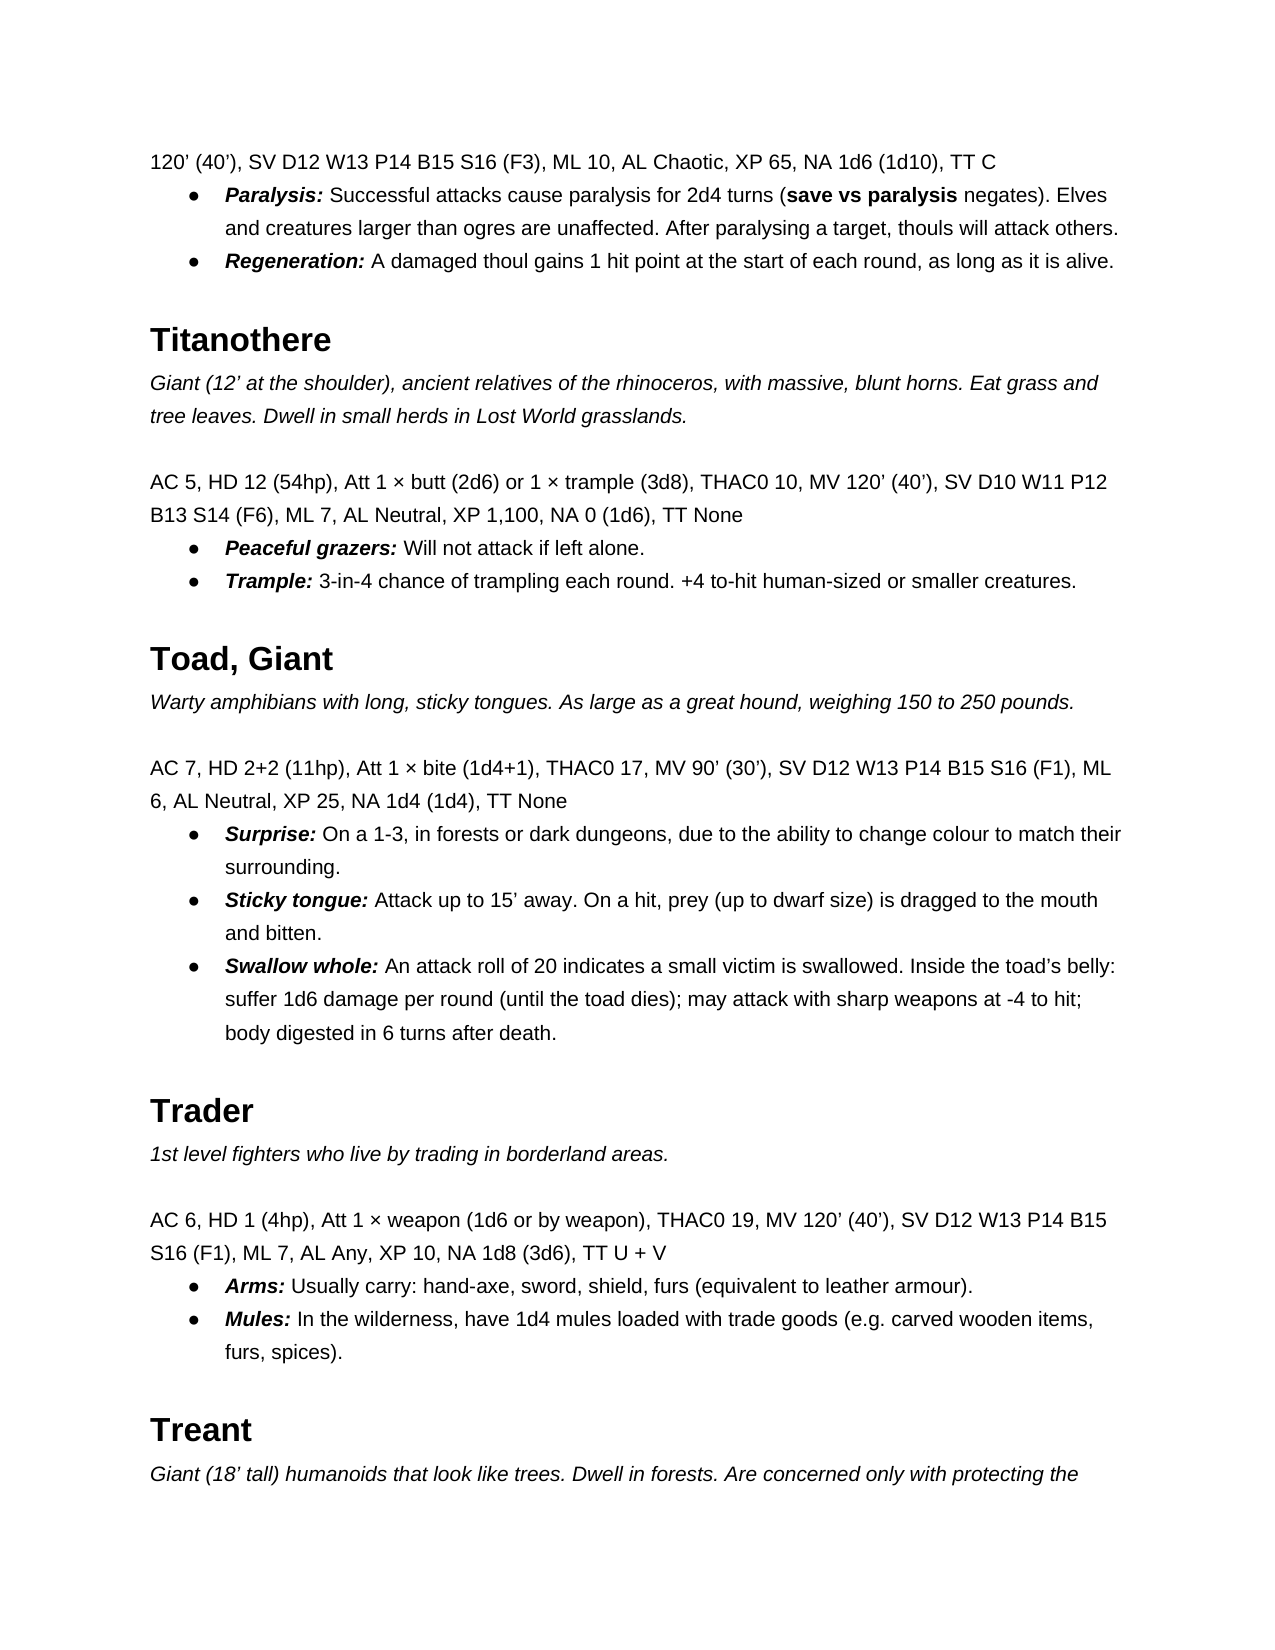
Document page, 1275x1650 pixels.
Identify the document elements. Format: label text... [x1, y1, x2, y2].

text AC 7, HD 2+2 (11hp), Att 1 × bite (1d4+1), THAC0 17, MV 90’ (30’), SV D12 W13 P14 B15 S16 (F1), ML 6, AL Neutral, XP 25, NA 1d4 (1d4), TT None [150, 756, 1125, 813]
list Trample: 3-in-4 chance of trampling each round. +4 to-hit human-sized or smaller creatures. [187, 569, 1125, 593]
text Warty amphibians with long, sticky tongues. As large as a great hound, weighing 150 to 250 pounds. [150, 690, 1125, 714]
list Arms: Usually carry: hand-axe, sword, shield, furs (equivalent to leather armour). [187, 1274, 1125, 1298]
list Paralysis: Successful attacks cause paralysis for 2d4 turns (save vs paralysis negates). Elves and creatures larger than ogres are unaffected. After paralysing a target, thouls will attack others. [187, 183, 1125, 240]
list Swallow whole: An attack roll of 20 indicates a small victim is swallowed. Inside the toad’s belly: suffer 1d6 damage per round (until the toad dies); may attack with sharp weapons at -4 to hit; body digested in 6 turns after death. [187, 954, 1125, 1044]
subtitle Treant [150, 1410, 1125, 1449]
list Sticky tongue: Attack up to 15’ away. On a hit, prey (up to dwarf size) is dragged to the mouth and bitten. [187, 888, 1125, 945]
list Peaceful grazers: Will not attack if left alone. [187, 536, 1125, 559]
list Mules: In the wilderness, have 1d4 mules loaded with trade goods (e.g. carved wooden items, furs, spices). [187, 1307, 1125, 1364]
text Giant (18’ tall) humanoids that look like trees. Dwell in forests. Are concerned only with protecting the [150, 1461, 1125, 1485]
subtitle Trader [150, 1091, 1125, 1129]
text 120’ (40’), SV D12 W13 P14 B15 S16 (F3), ML 10, AL Chaotic, XP 65, NA 1d6 (1d10), TT C [150, 150, 1125, 174]
text AC 5, HD 12 (54hp), Att 1 × butt (2d6) or 1 × trample (3d8), THAC0 10, MV 120’ (40’), SV D10 W11 P12 B13 S14 (F6), ML 7, AL Neutral, XP 1,100, NA 0 (1d6), TT None [150, 469, 1125, 527]
text 1st level fighters who live by trading in borderland areas. [150, 1142, 1125, 1166]
list Surprise: On a 1-3, in forests or dark dungeons, due to the ability to change colour to match their surrounding. [187, 822, 1125, 879]
text AC 6, HD 1 (4hp), Att 1 × weapon (1d6 or by weapon), THAC0 19, MV 120’ (40’), SV D12 W13 P14 B15 S16 (F1), ML 7, AL Any, XP 10, NA 1d8 (3d6), TT U + V [150, 1208, 1125, 1265]
subtitle Titanothere [150, 319, 1125, 358]
list Regeneration: A damaged thoul gains 1 hit point at the start of each round, as long as it is alive. [187, 249, 1125, 273]
subtitle Toad, Giant [150, 639, 1125, 678]
text Giant (12’ at the shoulder), ancient relatives of the rhinoceros, with massive, blunt horns. Eat grass and tree leaves. Dwell in small herds in Lost World grasslands. [150, 371, 1125, 427]
